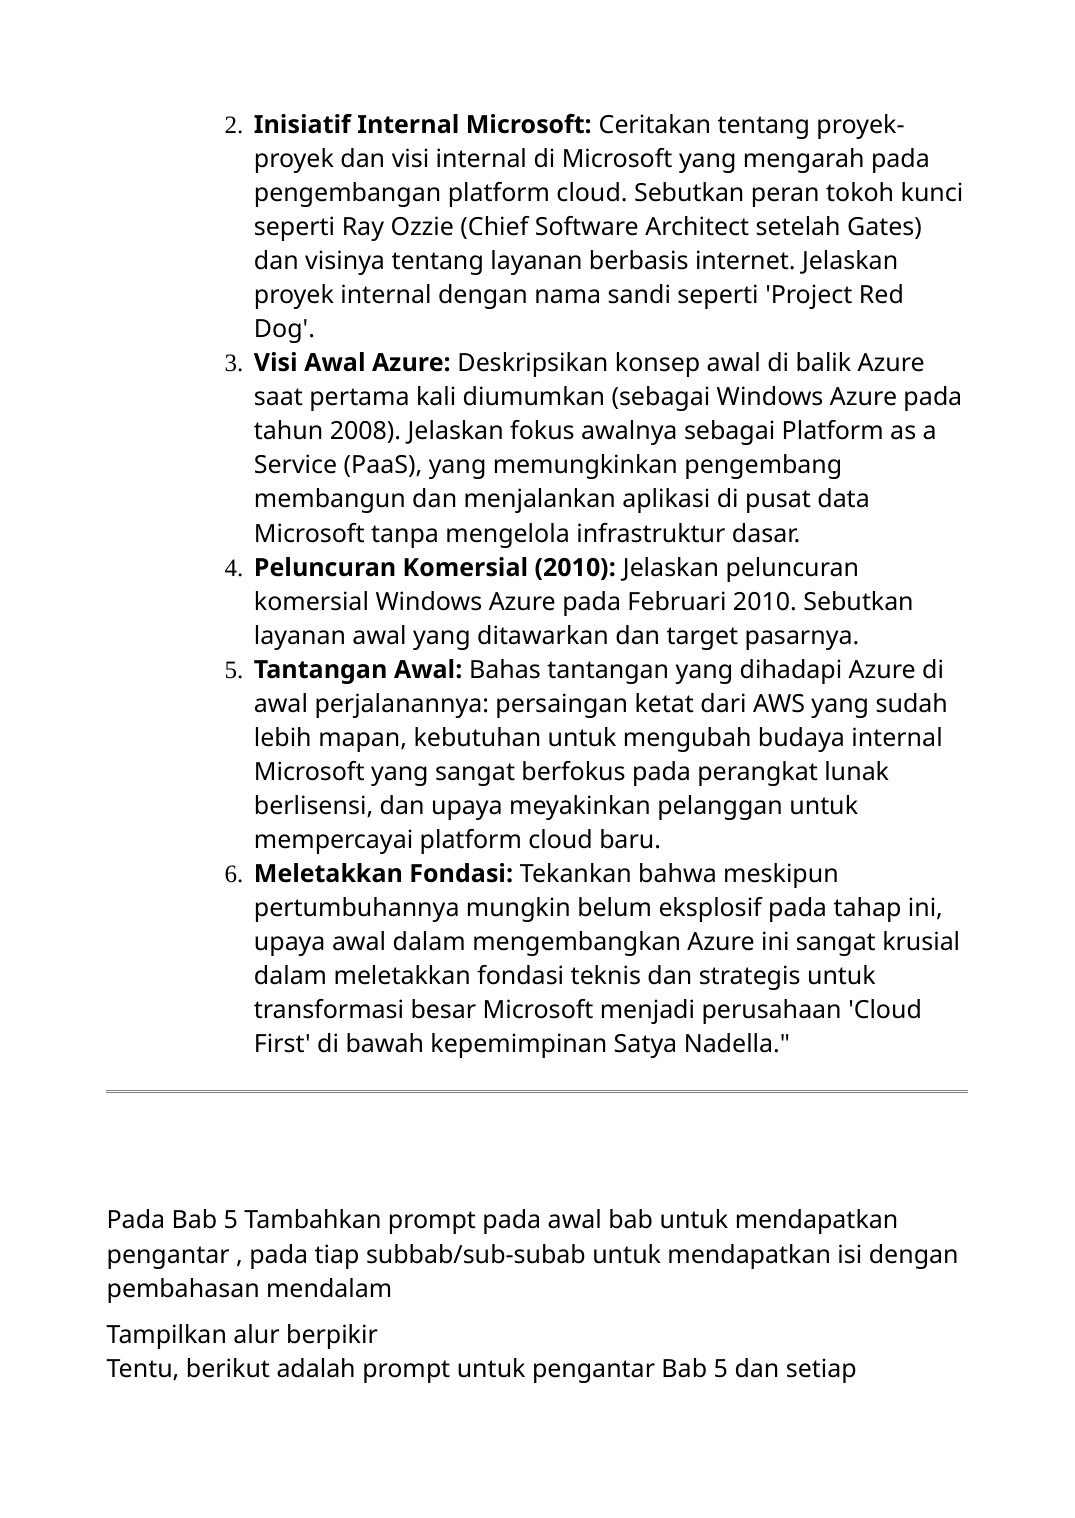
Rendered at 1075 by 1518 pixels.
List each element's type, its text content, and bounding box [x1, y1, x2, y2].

list Visi Awal Azure: Deskripsikan konsep awal di balik Azure saat pertama kali diumumkan (sebagai Windows Azure pada tahun 2008). Jelaskan fokus awalnya sebagai Platform as a Service (PaaS), yang memungkinkan pengembang membangun dan menjalankan aplikasi di pusat data Microsoft tanpa mengelola infrastruktur dasar. [224, 345, 968, 549]
list Meletakkan Fondasi: Tekankan bahwa meskipun pertumbuhannya mungkin belum eksplosif pada tahap ini, upaya awal dalam mengembangkan Azure ini sangat krusial dalam meletakkan fondasi teknis dan strategis untuk transformasi besar Microsoft menjadi perusahaan 'Cloud First' di bawah kepemimpinan Satya Nadella." [224, 856, 968, 1060]
list Tantangan Awal: Bahas tantangan yang dihadapi Azure di awal perjalanannya: persaingan ketat dari AWS yang sudah lebih mapan, kebutuhan untuk mengubah budaya internal Microsoft yang sangat berfokus pada perangkat lunak berlisensi, dan upaya meyakinkan pelanggan untuk mempercayai platform cloud baru. [224, 651, 968, 856]
text Pada Bab 5 Tambahkan prompt pada awal bab untuk mendapatkan pengantar , pada tiap subbab/sub-subab untuk mendapatkan isi dengan pembahasan mendalam [106, 1202, 968, 1304]
text Tentu, berikut adalah prompt untuk pengantar Bab 5 dan setiap [106, 1351, 968, 1385]
list Peluncuran Komersial (2010): Jelaskan peluncuran komersial Windows Azure pada Februari 2010. Sebutkan layanan awal yang ditawarkan dan target pasarnya. [224, 549, 968, 651]
text Tampilkan alur berpikir [106, 1317, 968, 1351]
list Inisiatif Internal Microsoft: Ceritakan tentang proyek-proyek dan visi internal di Microsoft yang mengarah pada pengembangan platform cloud. Sebutkan peran tokoh kunci seperti Ray Ozzie (Chief Software Architect setelah Gates) dan visinya tentang layanan berbasis internet. Jelaskan proyek internal dengan nama sandi seperti 'Project Red Dog'. [224, 106, 968, 345]
